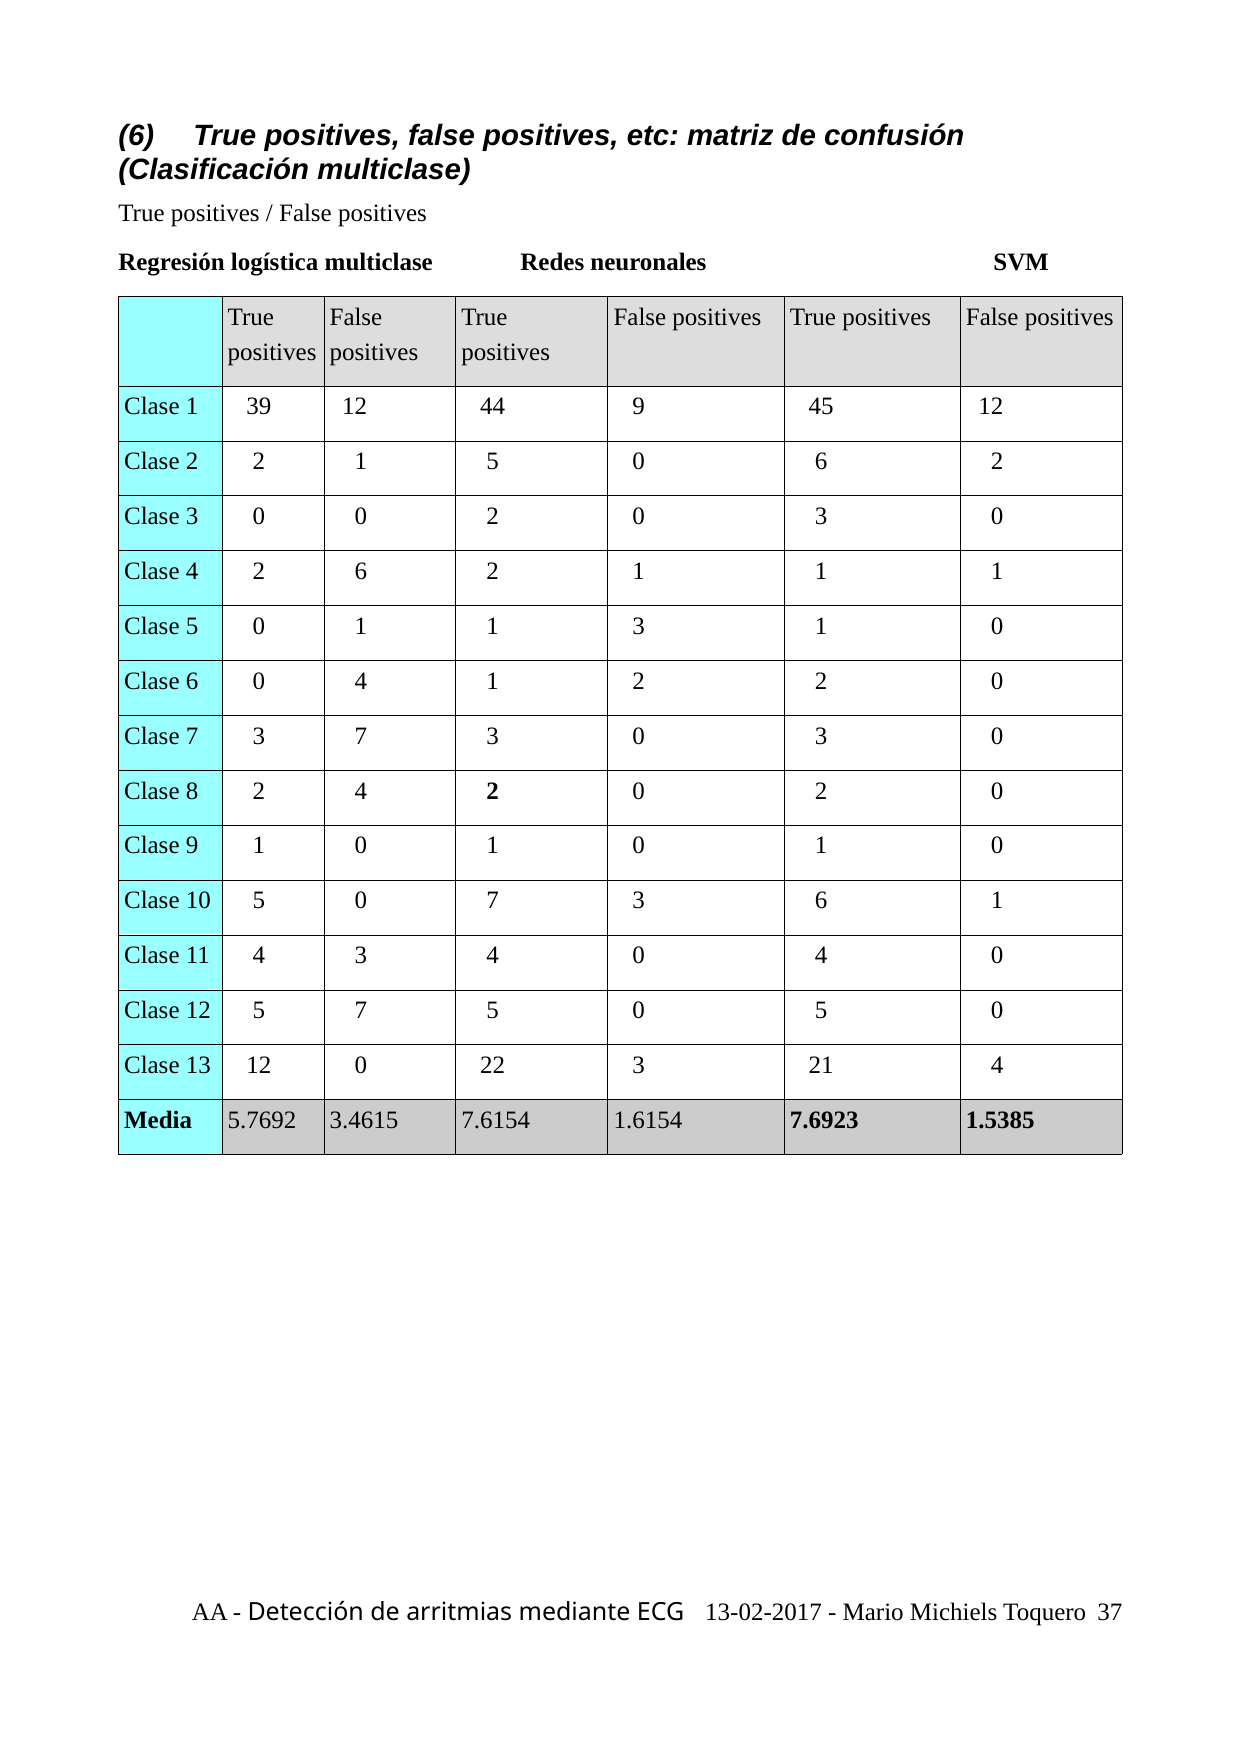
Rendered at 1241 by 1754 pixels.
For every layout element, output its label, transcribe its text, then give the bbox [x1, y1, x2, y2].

table_cell 0 [961, 771, 1122, 825]
table_cell 3 [456, 716, 607, 770]
table_cell 5 [223, 991, 324, 1044]
table_cell 39 [223, 387, 324, 441]
table_cell Media [119, 1100, 222, 1154]
table_cell 2 [608, 661, 784, 715]
table_cell 6 [325, 551, 455, 605]
table_cell 3.4615 [325, 1100, 455, 1154]
table_cell Clase 9 [119, 826, 222, 880]
table_cell 6 [785, 881, 960, 934]
table_cell 4 [325, 771, 455, 825]
table_cell 21 [785, 1045, 960, 1099]
table_cell 1 [961, 551, 1122, 605]
table_cell 5 [223, 881, 324, 934]
table_cell 2 [785, 661, 960, 715]
text True positives / False positives [118, 198, 1122, 227]
table_cell 12 [325, 387, 455, 441]
table_cell Clase 13 [119, 1045, 222, 1099]
table_cell 7.6923 [785, 1100, 960, 1154]
table_cell Clase 11 [119, 936, 222, 989]
table_cell 2 [961, 442, 1122, 495]
table_cell 3 [608, 606, 784, 660]
table_cell 3 [785, 716, 960, 770]
table_cell 44 [456, 387, 607, 441]
table_cell 7.6154 [456, 1100, 607, 1154]
table_cell 12 [961, 387, 1122, 441]
table_cell 2 [223, 771, 324, 825]
table_cell Clase 10 [119, 881, 222, 934]
table_cell 7 [325, 716, 455, 770]
table_cell 5.7692 [223, 1100, 324, 1154]
table_cell 4 [325, 661, 455, 715]
table_cell 4 [785, 936, 960, 989]
table_cell 1 [785, 606, 960, 660]
table_cell 2 [785, 771, 960, 825]
table_cell 12 [223, 1045, 324, 1099]
table_cell 22 [456, 1045, 607, 1099]
table_cell 0 [608, 936, 784, 989]
table_cell 1.6154 [608, 1100, 784, 1154]
table_cell 2 [456, 551, 607, 605]
table_cell 1 [456, 826, 607, 880]
subtitle True positives, false positives, etc: matriz de confusión (Clasificación multiclase) [118, 118, 1122, 186]
table_cell 1 [456, 661, 607, 715]
table_cell 1 [325, 442, 455, 495]
table_cell 0 [608, 442, 784, 495]
table_cell Clase 8 [119, 771, 222, 825]
table_cell 4 [223, 936, 324, 989]
table_header False positives [325, 297, 455, 386]
table_cell 3 [608, 1045, 784, 1099]
table_cell 45 [785, 387, 960, 441]
table_cell 5 [456, 991, 607, 1044]
table_cell 0 [961, 936, 1122, 989]
table_cell 0 [608, 771, 784, 825]
table_cell 4 [456, 936, 607, 989]
table_cell 5 [785, 991, 960, 1044]
table_header True positives [456, 297, 607, 386]
table_cell 2 [223, 442, 324, 495]
table_header False positives [608, 297, 784, 386]
table_cell 0 [608, 716, 784, 770]
table_cell 1 [785, 826, 960, 880]
table_cell 4 [961, 1045, 1122, 1099]
table_cell Clase 4 [119, 551, 222, 605]
table_cell 1 [608, 551, 784, 605]
table_cell Clase 12 [119, 991, 222, 1044]
table_cell Clase 3 [119, 496, 222, 550]
table_cell 0 [961, 606, 1122, 660]
table_cell 0 [223, 606, 324, 660]
table_header [119, 297, 222, 386]
table_cell 0 [961, 826, 1122, 880]
table_cell 0 [961, 661, 1122, 715]
table_cell 2 [456, 496, 607, 550]
table_cell 7 [456, 881, 607, 934]
table_header True positives [223, 297, 324, 386]
table_cell 0 [223, 661, 324, 715]
table_cell 0 [325, 826, 455, 880]
table_cell 1 [223, 826, 324, 880]
table_cell 0 [325, 881, 455, 934]
table_header False positives [961, 297, 1122, 386]
table_cell 3 [223, 716, 324, 770]
table_cell 7 [325, 991, 455, 1044]
table_cell 3 [785, 496, 960, 550]
table_cell 1 [961, 881, 1122, 934]
table_cell 0 [961, 716, 1122, 770]
table_cell 0 [608, 991, 784, 1044]
table_cell 9 [608, 387, 784, 441]
table_cell 3 [325, 936, 455, 989]
table_cell 1 [785, 551, 960, 605]
table_cell 0 [325, 496, 455, 550]
table_cell 0 [608, 496, 784, 550]
table_header True positives [785, 297, 960, 386]
table_cell 5 [456, 442, 607, 495]
table_cell 0 [325, 1045, 455, 1099]
table_cell 0 [961, 496, 1122, 550]
table_cell 0 [223, 496, 324, 550]
table_cell Clase 5 [119, 606, 222, 660]
table_cell 3 [608, 881, 784, 934]
table_cell 2 [456, 771, 607, 825]
table_cell 6 [785, 442, 960, 495]
table_cell 1 [456, 606, 607, 660]
table_cell 0 [608, 826, 784, 880]
table_cell Clase 1 [119, 387, 222, 441]
table_cell 0 [961, 991, 1122, 1044]
table_cell 2 [223, 551, 324, 605]
table_cell Clase 7 [119, 716, 222, 770]
text Regresión logística multiclase Redes neuronales SVM [118, 247, 1122, 276]
table_cell Clase 2 [119, 442, 222, 495]
table_cell 1.5385 [961, 1100, 1122, 1154]
table_cell 1 [325, 606, 455, 660]
table_cell Clase 6 [119, 661, 222, 715]
